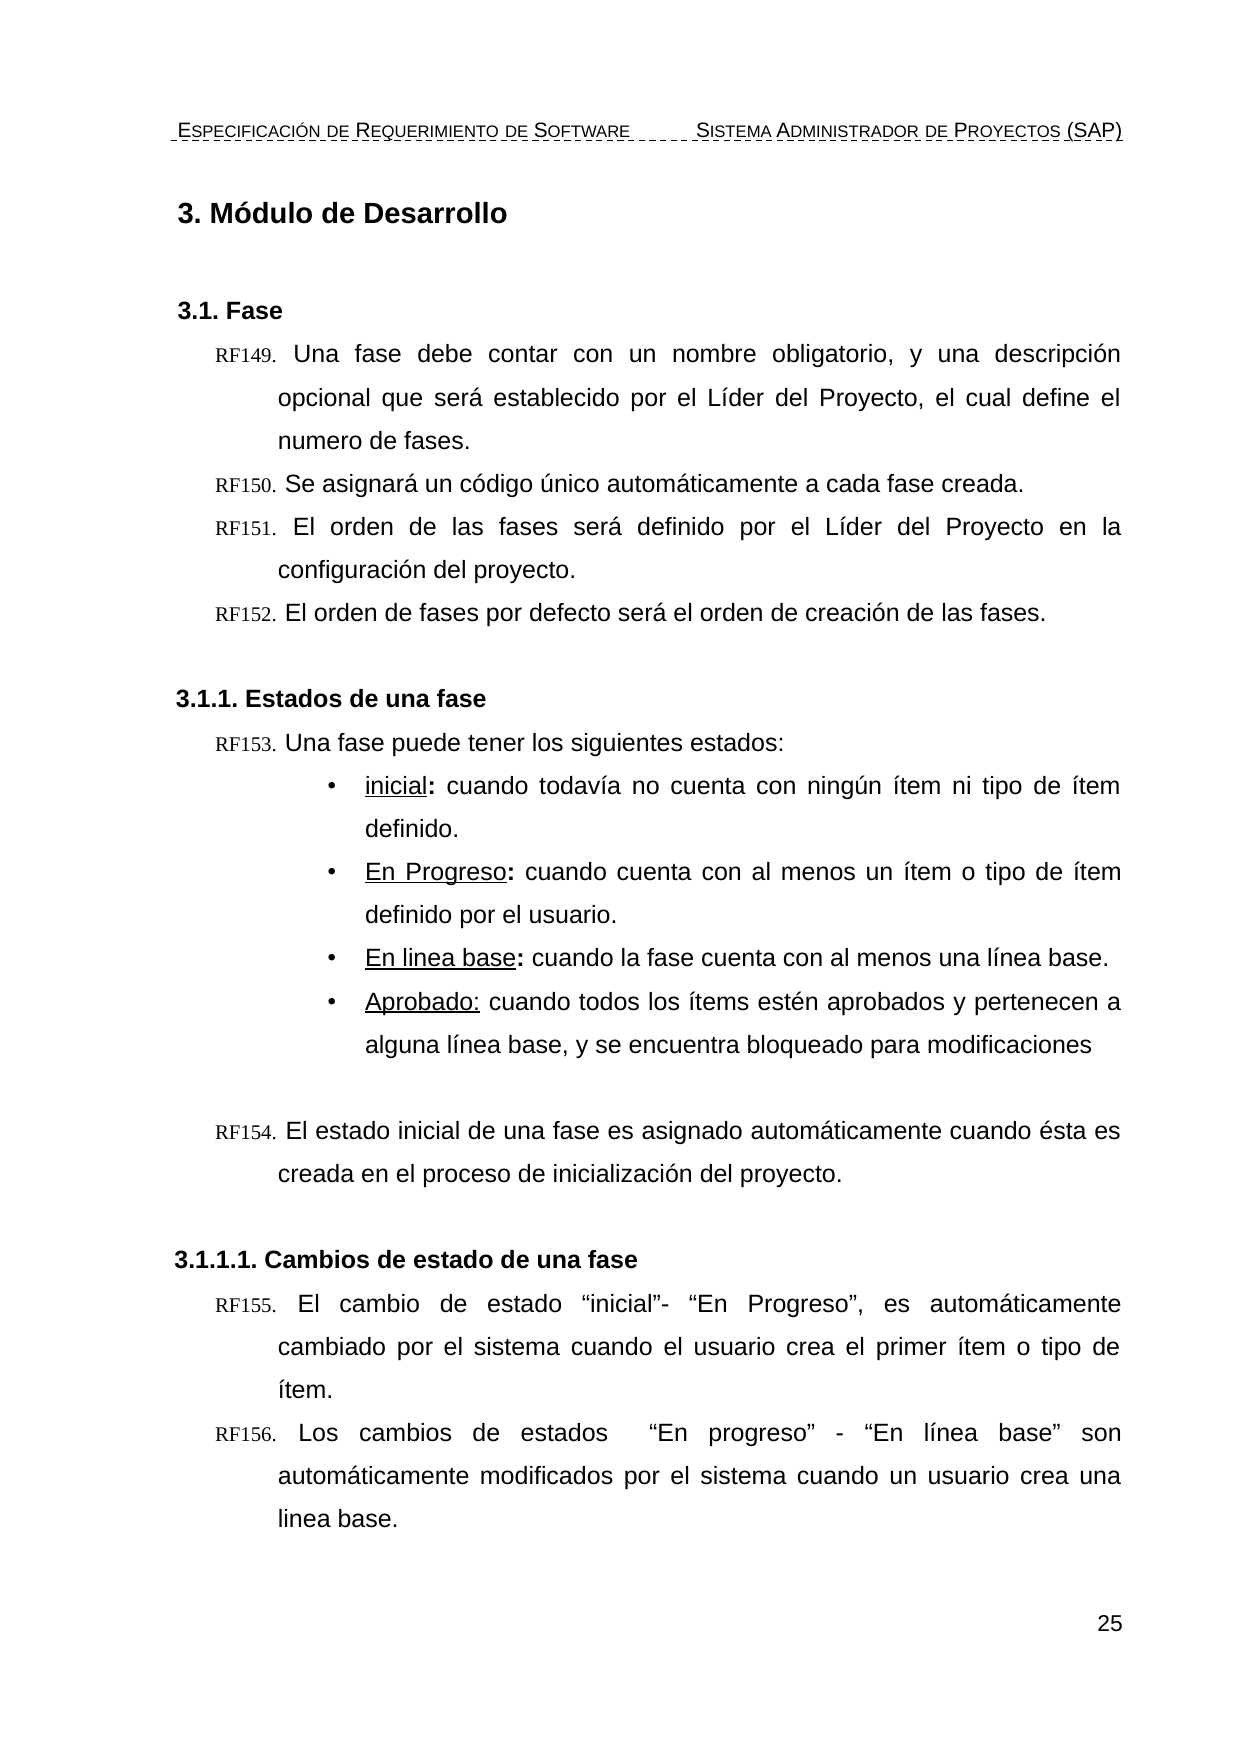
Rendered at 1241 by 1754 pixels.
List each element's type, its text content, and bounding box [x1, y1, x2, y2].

list Una fase debe contar con un nombre obligatorio, y una descripción opcional que será establecido por el Líder del Proyecto, el cual define el numero de fases. [215, 339, 1122, 454]
list Aprobado: cuando todos los ítems estén aprobados y pertenecen a alguna línea base, y se encuentra bloqueado para modificaciones [327, 987, 1122, 1058]
list El orden de fases por defecto será el orden de creación de las fases. [215, 598, 1122, 627]
list El orden de las fases será definido por el Líder del Proyecto en la configuración del proyecto. [215, 512, 1122, 584]
list El estado inicial de una fase es asignado automáticamente cuando ésta es creada en el proceso de inicialización del proyecto. [215, 1116, 1122, 1188]
list inicial: cuando todavía no cuenta con ningún ítem ni tipo de ítem definido. [327, 771, 1122, 843]
list Se asignará un código único automáticamente a cada fase creada. [215, 469, 1122, 497]
list El cambio de estado “inicial”- “En Progreso”, es automáticamente cambiado por el sistema cuando el usuario crea el primer ítem o tipo de ítem. [215, 1288, 1122, 1403]
list En linea base: cuando la fase cuenta con al menos una línea base. [327, 943, 1122, 972]
subtitle 3. Módulo de Desarrollo [177, 197, 1122, 230]
text 3.1. Fase [177, 296, 1122, 325]
list Los cambios de estados “En progreso” - “En línea base” son automáticamente modificados por el sistema cuando un usuario crea una linea base. [215, 1418, 1122, 1533]
list 3.1.1.1. Cambios de estado de una fase [111, 1245, 1122, 1274]
list 3.1.1. Estados de una fase [113, 684, 1122, 713]
list En Progreso: cuando cuenta con al menos un ítem o tipo de ítem definido por el usuario. [327, 857, 1122, 929]
list Una fase puede tener los siguientes estados: [215, 727, 1122, 756]
